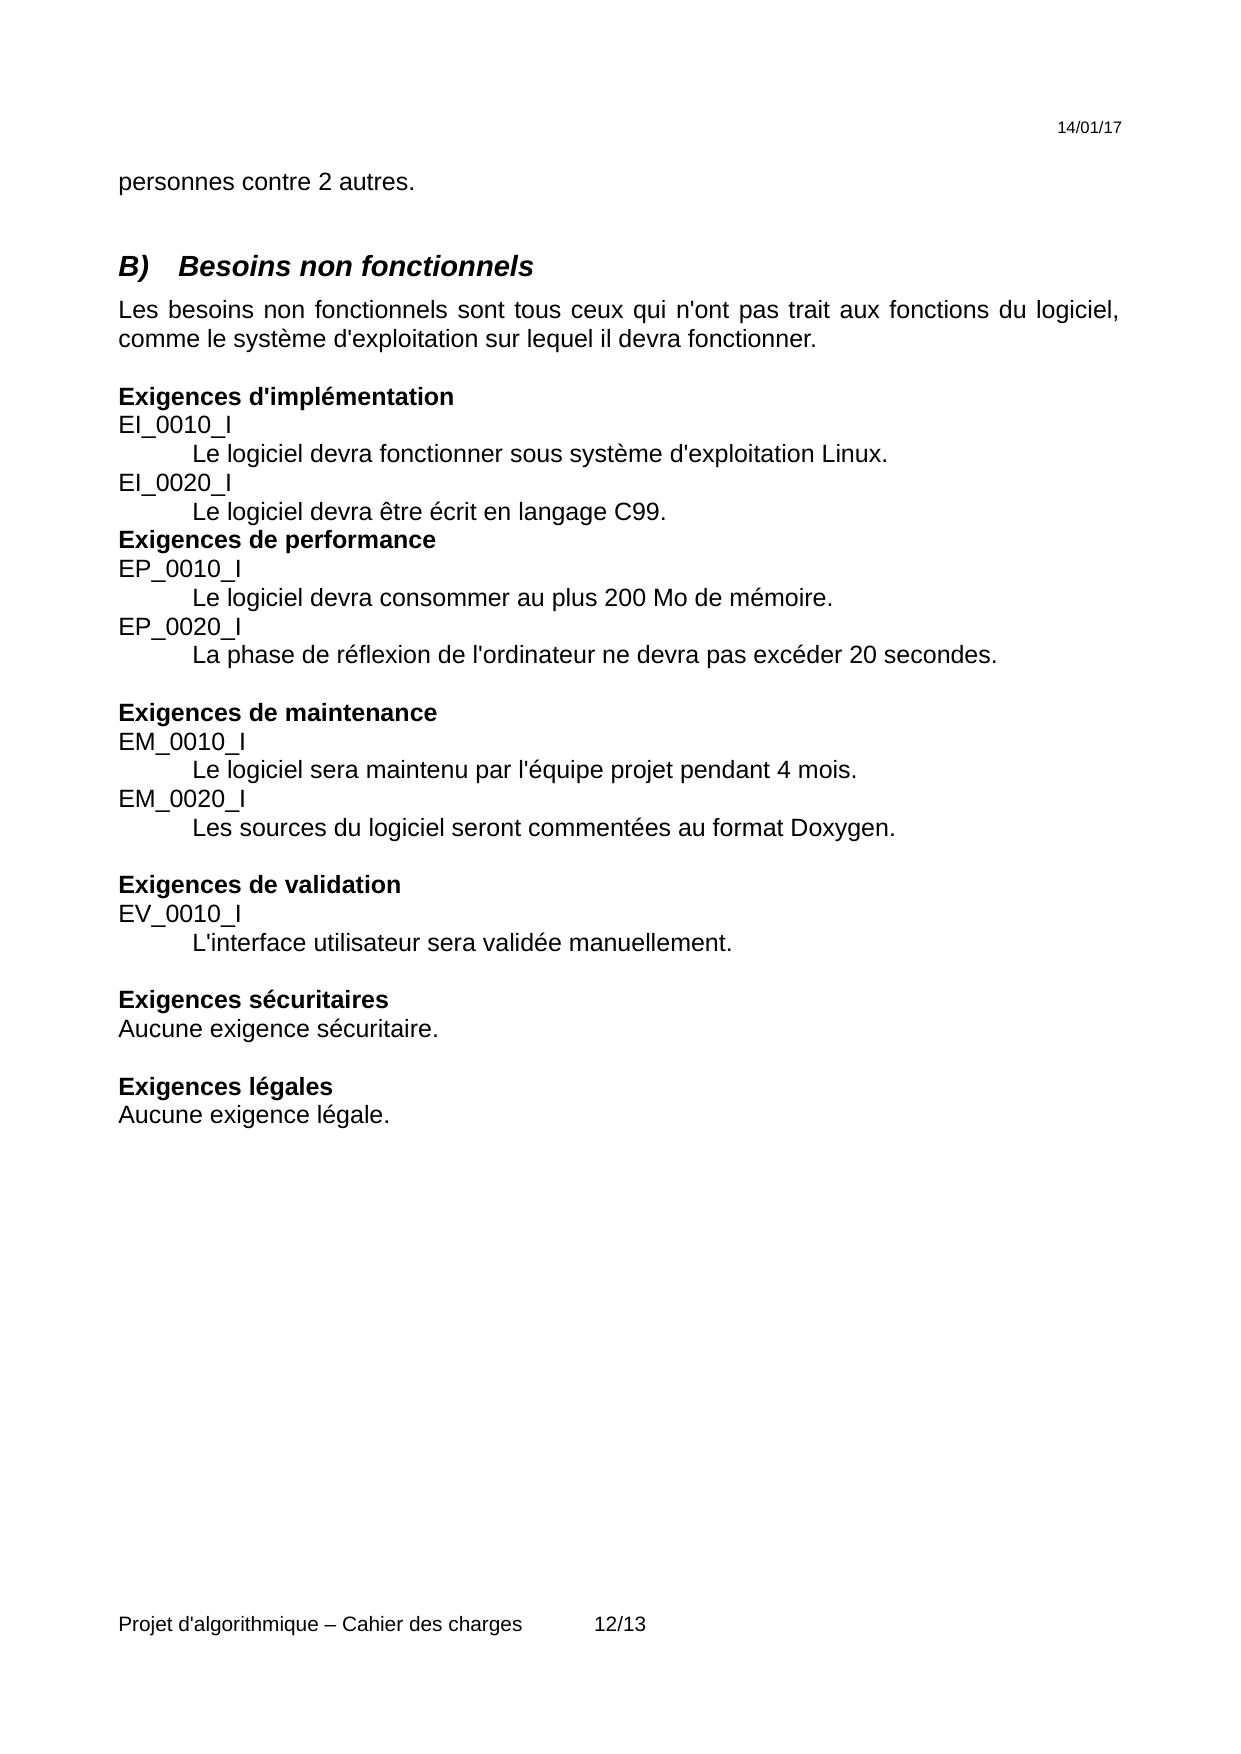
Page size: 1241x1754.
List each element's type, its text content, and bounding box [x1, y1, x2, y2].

text Aucune exigence légale. [118, 1100, 1122, 1129]
text Exigences sécuritaires [118, 985, 1122, 1014]
text Exigences de validation [118, 870, 1122, 899]
text Le logiciel sera maintenu par l'équipe projet pendant 4 mois. [118, 755, 1122, 784]
text Exigences d'implémentation [118, 382, 1122, 410]
text EV_0010_I [118, 899, 1122, 928]
text personnes contre 2 autres. [118, 167, 1122, 196]
text EP_0010_I [118, 554, 1122, 583]
text Les besoins non fonctionnels sont tous ceux qui n'ont pas trait aux fonctions du logiciel, comme le système d'exploitation sur lequel il devra fonctionner. [118, 295, 1122, 353]
text Exigences de maintenance [118, 698, 1122, 727]
text EI_0010_I [118, 410, 1122, 439]
text EM_0010_I [118, 727, 1122, 755]
text L'interface utilisateur sera validée manuellement. [118, 928, 1122, 957]
text Exigences légales [118, 1072, 1122, 1100]
text Les sources du logiciel seront commentées au format Doxygen. [118, 813, 1122, 842]
text Exigences de performance [118, 525, 1122, 554]
text EM_0020_I [118, 784, 1122, 813]
text EI_0020_I [118, 468, 1122, 497]
subtitle Besoins non fonctionnels [118, 249, 1122, 283]
text Le logiciel devra fonctionner sous système d'exploitation Linux. [118, 439, 1122, 468]
text Aucune exigence sécuritaire. [118, 1014, 1122, 1043]
text EP_0020_I [118, 612, 1122, 640]
text La phase de réflexion de l'ordinateur ne devra pas excéder 20 secondes. [118, 640, 1122, 669]
text Le logiciel devra être écrit en langage C99. [118, 497, 1122, 525]
text Le logiciel devra consommer au plus 200 Mo de mémoire. [118, 583, 1122, 612]
